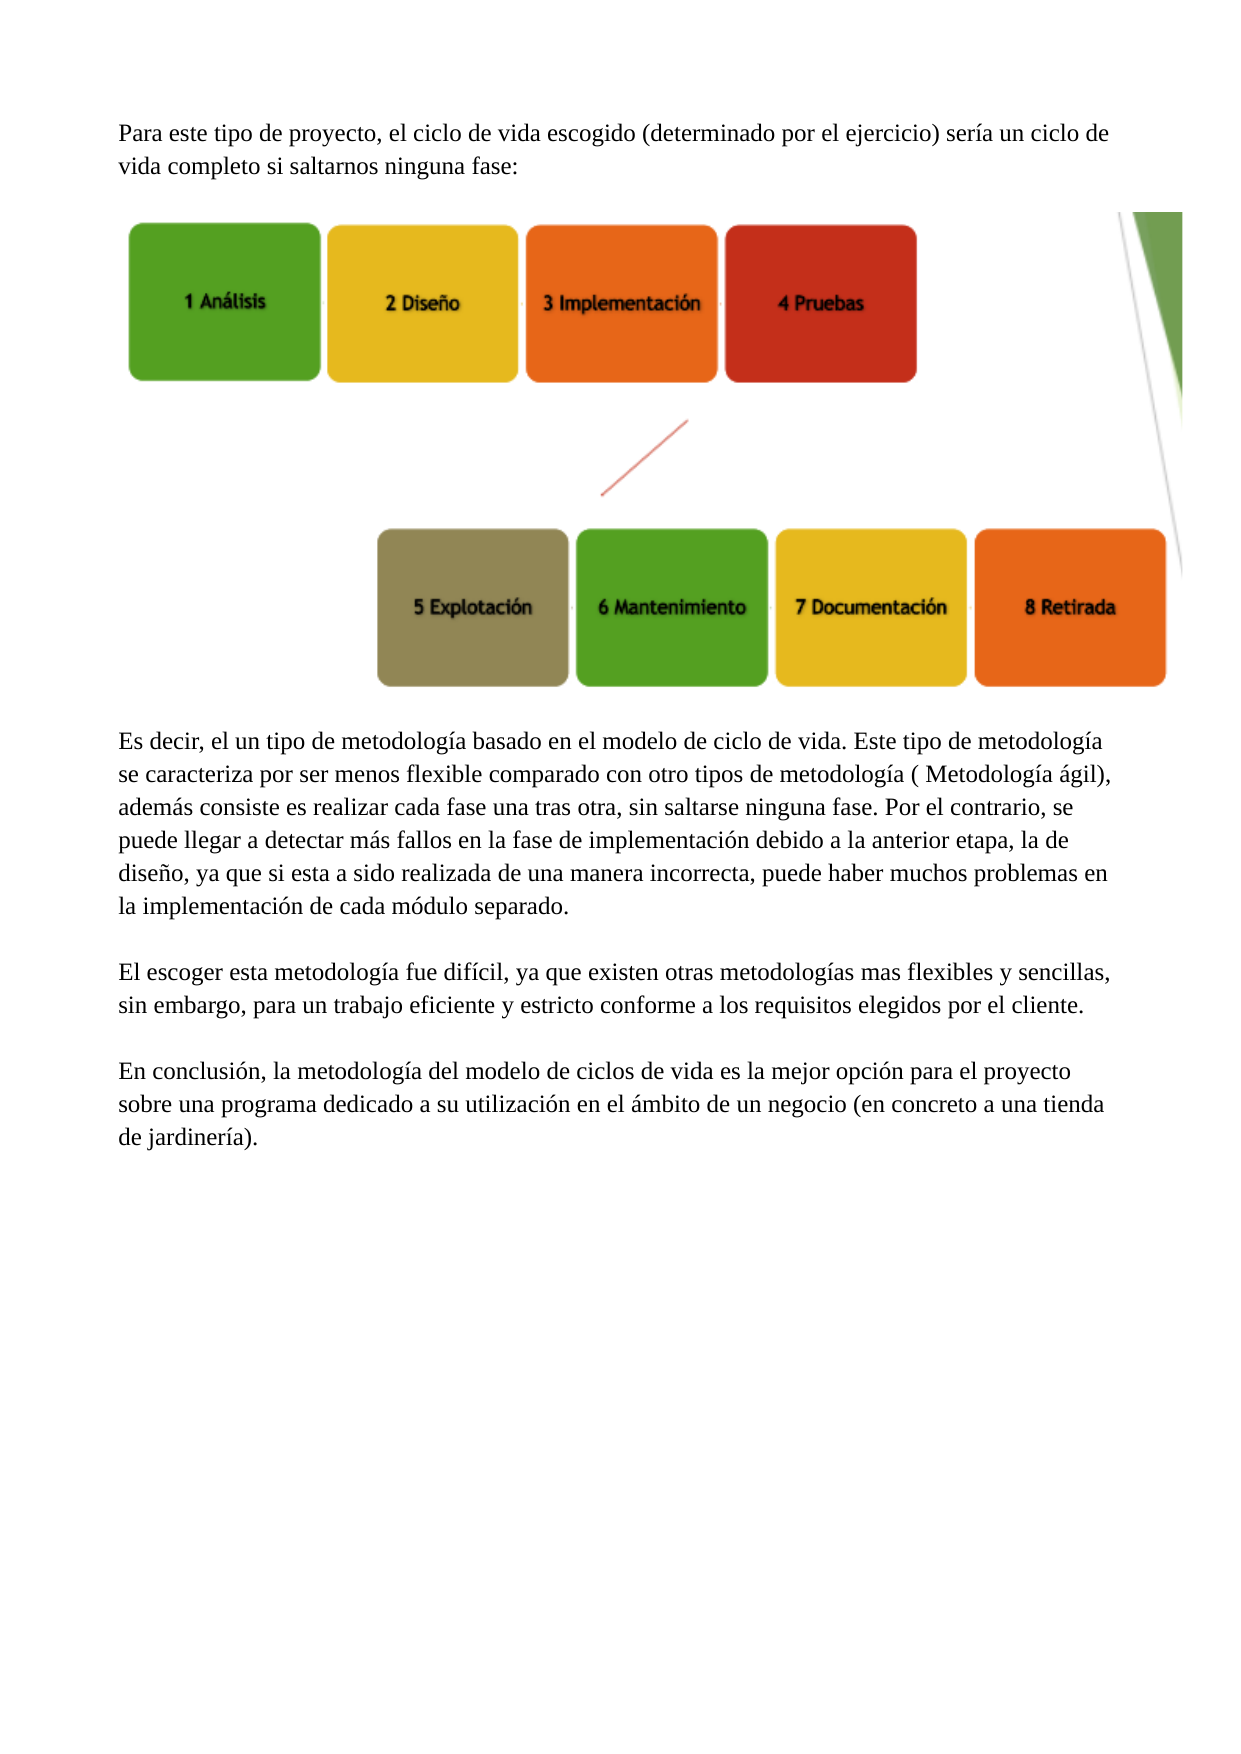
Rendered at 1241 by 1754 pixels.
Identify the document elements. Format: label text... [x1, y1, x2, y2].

text Es decir, el un tipo de metodología basado en el modelo de ciclo de vida. Este tipo de metodología se caracteriza por ser menos flexible comparado con otro tipos de metodología ( Metodología ágil), además consiste es realizar cada fase una tras otra, sin saltarse ninguna fase. Por el contrario, se puede llegar a detectar más fallos en la fase de implementación debido a la anterior etapa, la de diseño, ya que si esta a sido realizada de una manera incorrecta, puede haber muchos problemas en la implementación de cada módulo separado. [118, 726, 1122, 920]
text Para este tipo de proyecto, el ciclo de vida escogido (determinado por el ejercicio) sería un ciclo de vida completo si saltarnos ninguna fase: [118, 118, 1122, 180]
text El escoger esta metodología fue difícil, ya que existen otras metodologías mas flexibles y sencillas, sin embargo, para un trabajo eficiente y estricto conforme a los requisitos elegidos por el cliente. [118, 957, 1122, 1019]
text En conclusión, la metodología del modelo de ciclos de vida es la mejor opción para el proyecto sobre una programa dedicado a su utilización en el ámbito de un negocio (en concreto a una tienda de jardinería). [118, 1056, 1122, 1151]
picture [118, 212, 1183, 698]
